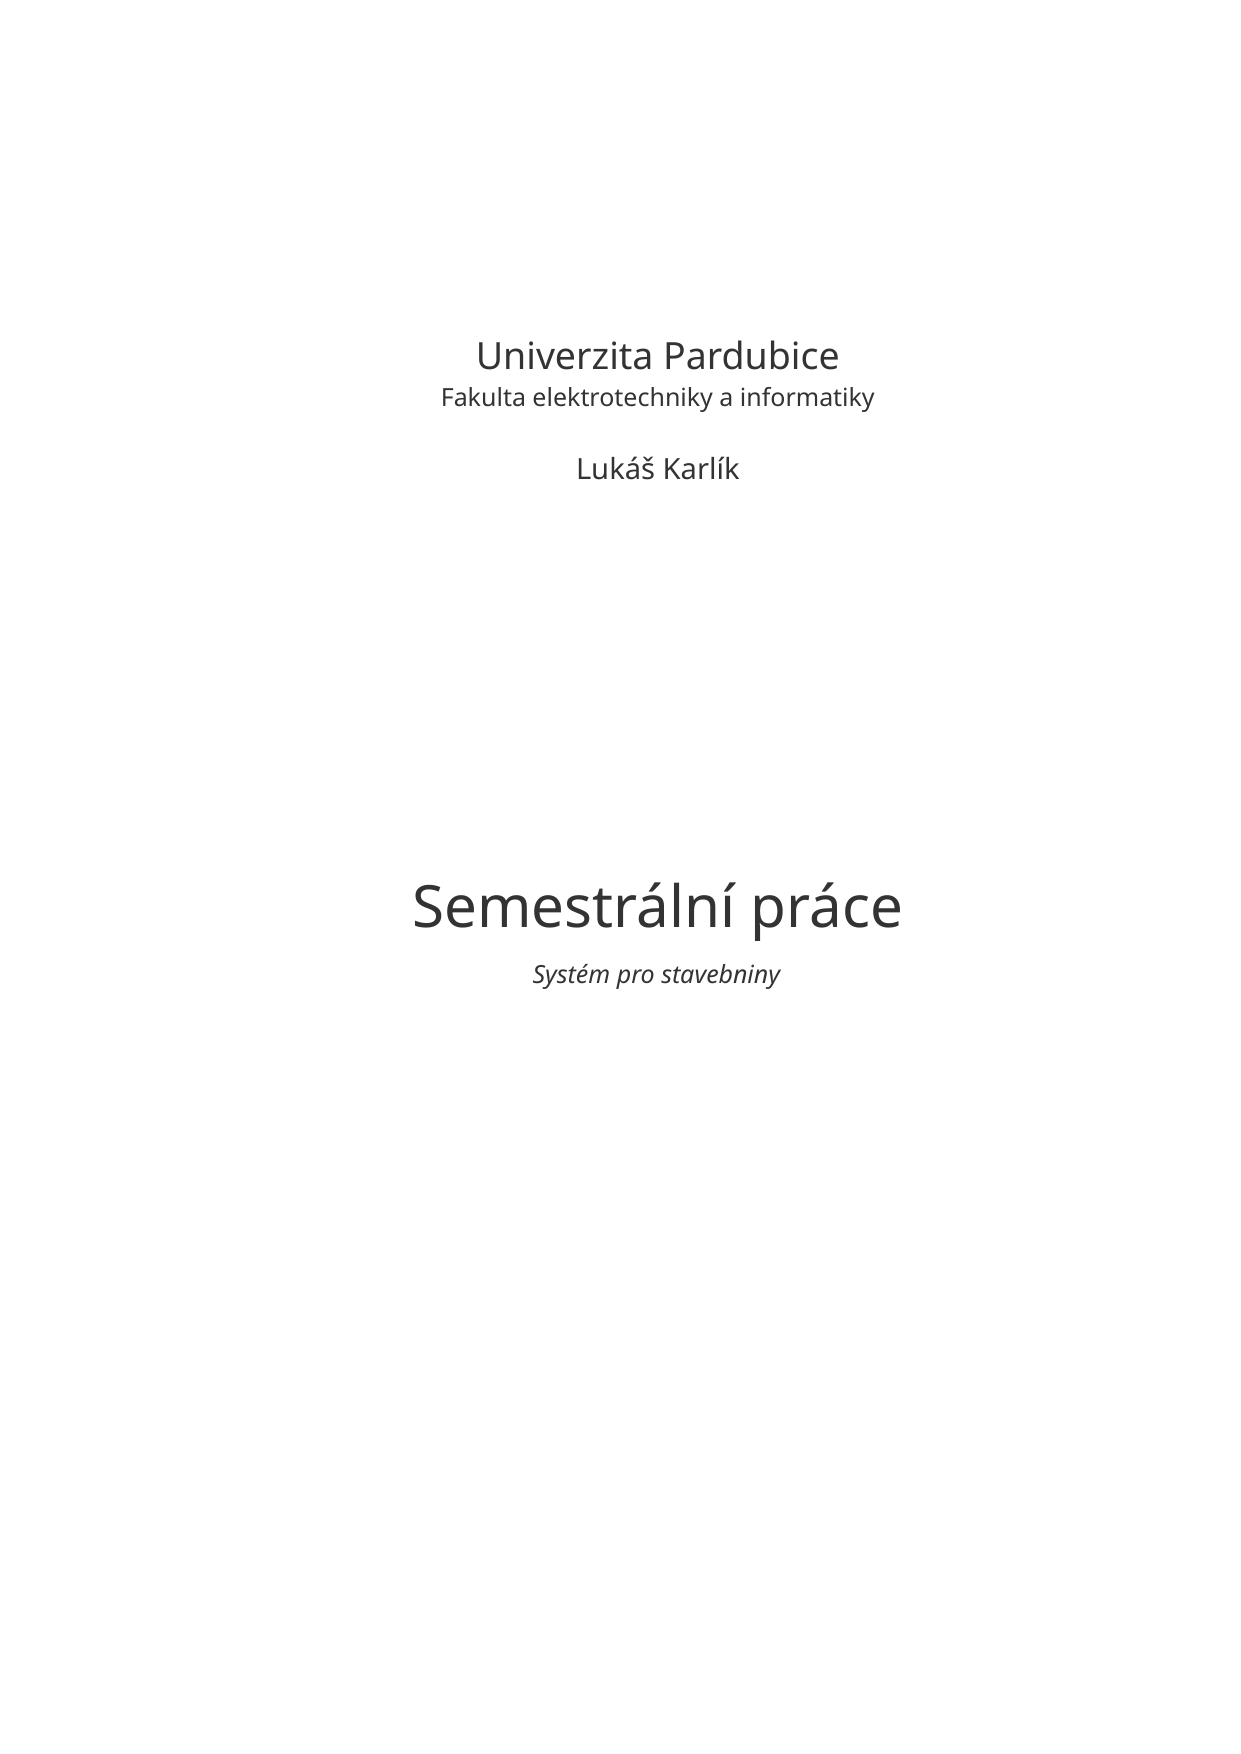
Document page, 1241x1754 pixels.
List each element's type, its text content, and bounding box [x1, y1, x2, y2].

text Lukáš Karlík [225, 448, 1090, 488]
text Univerzita Pardubice [225, 329, 1090, 380]
subtitle Semestrální práce [225, 865, 1090, 944]
text Fakulta elektrotechniky a informatiky [225, 380, 1090, 414]
text Systém pro stavebniny [225, 957, 1090, 991]
